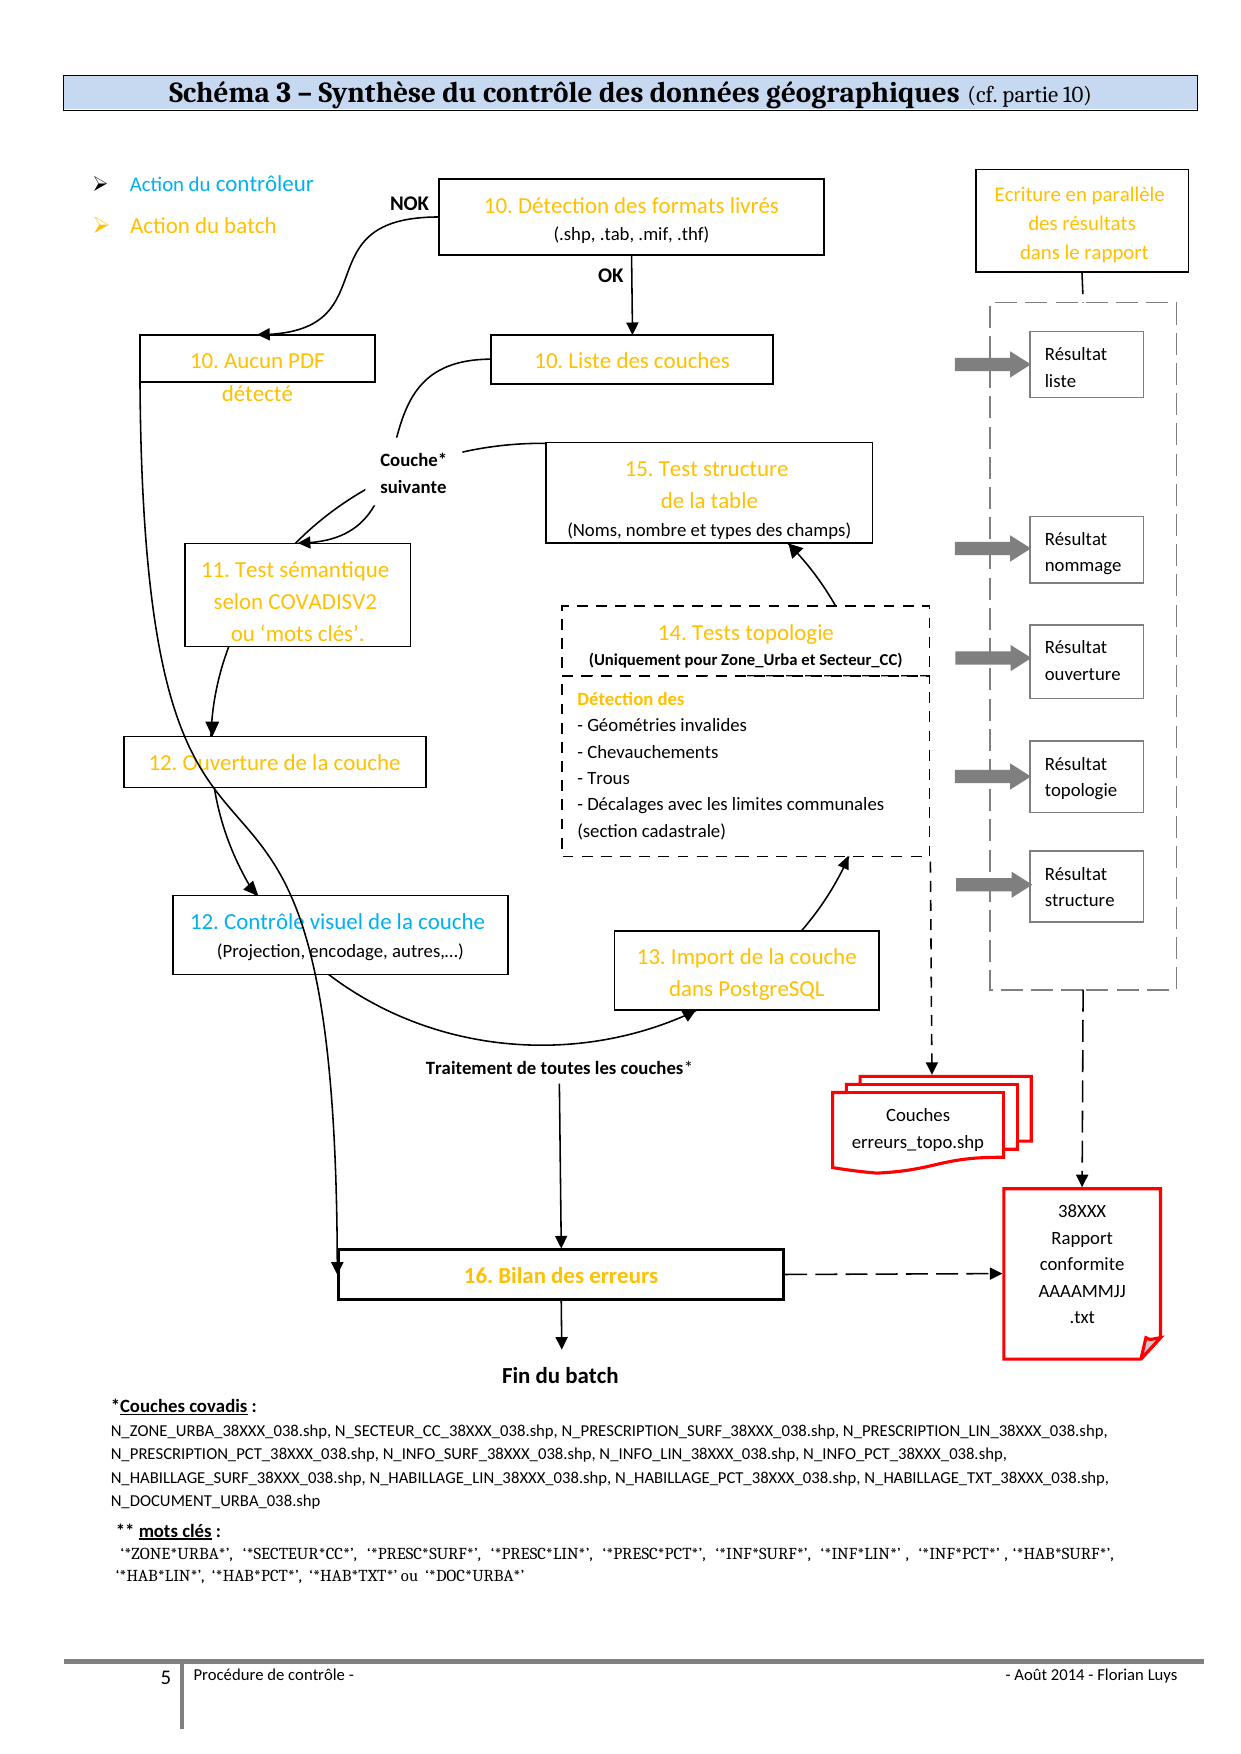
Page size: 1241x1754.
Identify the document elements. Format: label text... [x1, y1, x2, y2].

list Action du batch [92, 211, 278, 239]
table_header Schéma 3 – Synthèse du contrôle des données géographiques (cf. partie 10) [64, 76, 1197, 109]
list Action du contrôleur [92, 169, 316, 197]
